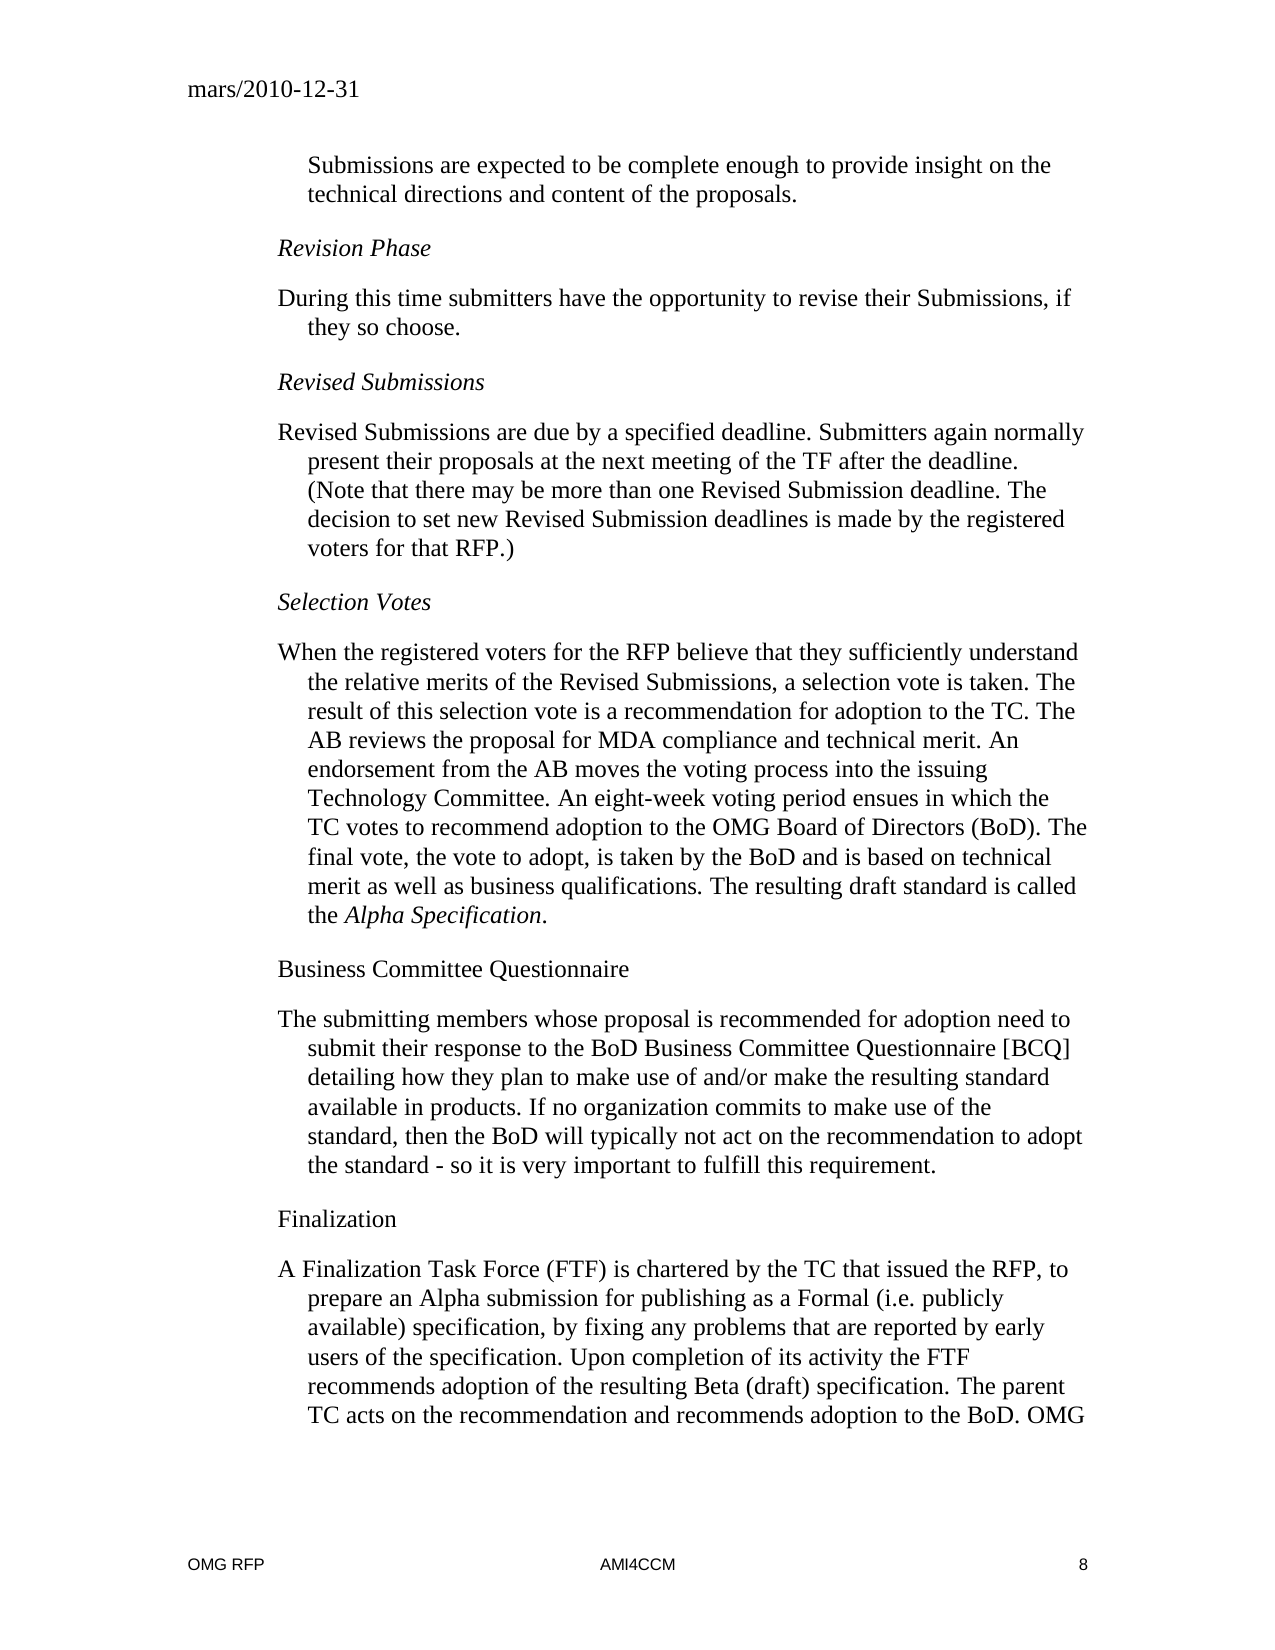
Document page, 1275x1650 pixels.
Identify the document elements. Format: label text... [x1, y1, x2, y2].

text Revised Submissions are due by a specified deadline. Submitters again normally present their proposals at the next meeting of the TF after the deadline. (Note that there may be more than one Revised Submission deadline. The decision to set new Revised Submission deadlines is made by the registered voters for that RFP.) [277, 417, 1087, 562]
text A Finalization Task Force (FTF) is chartered by the TC that issued the RFP, to prepare an Alpha submission for publishing as a Formal (i.e. publicly available) specification, by fixing any problems that are reported by early users of the specification. Upon completion of its activity the FTF recommends adoption of the resulting Beta (draft) specification. The parent TC acts on the recommendation and recommends adoption to the BoD. OMG [277, 1254, 1087, 1429]
text Business Committee Questionnaire [277, 954, 1087, 983]
text During this time submitters have the opportunity to revise their Submissions, if they so choose. [277, 283, 1087, 342]
text Finalization [277, 1204, 1087, 1233]
text Revised Submissions [277, 367, 1087, 396]
text When the registered voters for the RFP believe that they sufficiently understand the relative merits of the Revised Submissions, a selection vote is taken. The result of this selection vote is a recommendation for adoption to the TC. The AB reviews the proposal for MDA compliance and technical merit. An endorsement from the AB moves the voting process into the issuing Technology Committee. An eight-week voting period ensues in which the TC votes to recommend adoption to the OMG Board of Directors (BoD). The final vote, the vote to adopt, is taken by the BoD and is based on technical merit as well as business qualifications. The resulting draft standard is called the Alpha Specification. [277, 637, 1087, 929]
text Selection Votes [277, 587, 1087, 617]
text The submitting members whose proposal is recommended for adoption need to submit their response to the BoD Business Committee Questionnaire [BCQ] detailing how they plan to make use of and/or make the resulting standard available in products. If no organization commits to make use of the standard, then the BoD will typically not act on the recommendation to adopt the standard - so it is very important to fulfill this requirement. [277, 1004, 1087, 1179]
text Submissions are expected to be complete enough to provide insight on the technical directions and content of the proposals. [277, 150, 1087, 208]
text Revision Phase [277, 233, 1087, 262]
